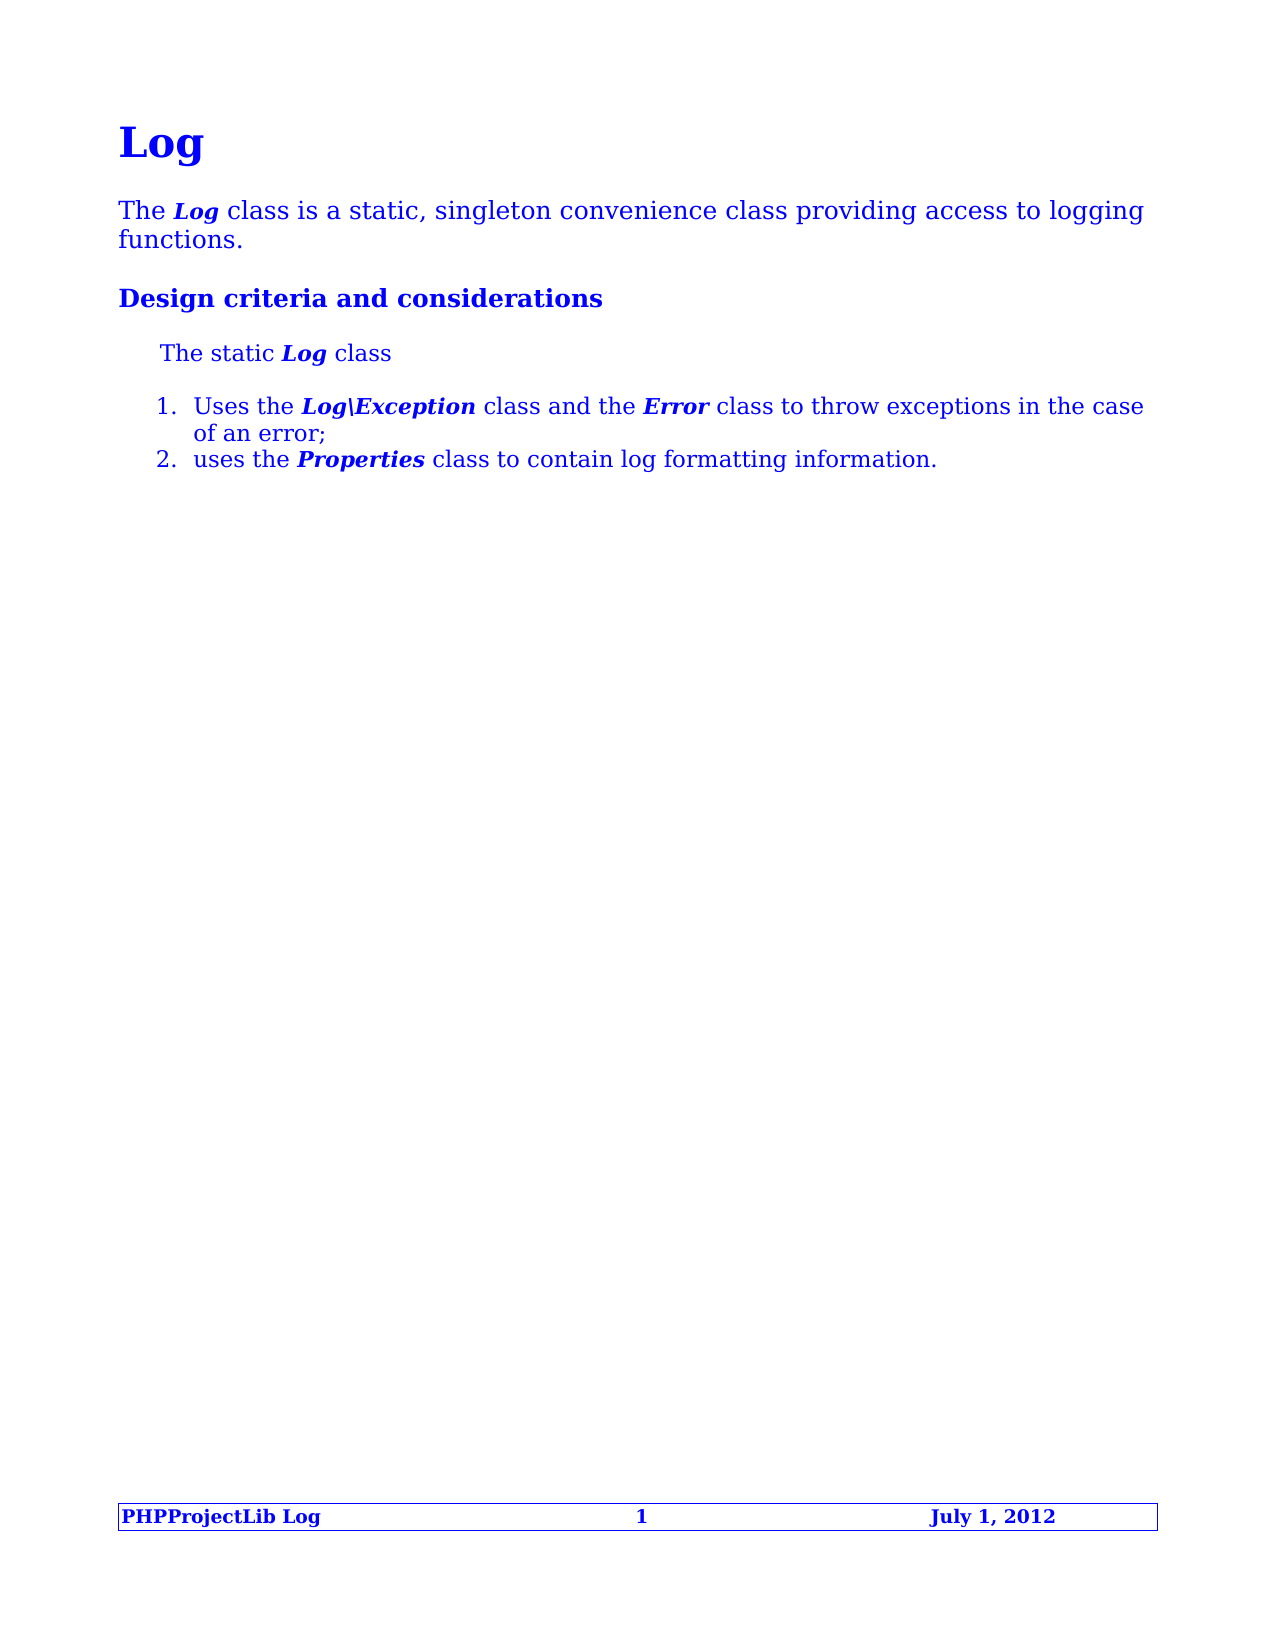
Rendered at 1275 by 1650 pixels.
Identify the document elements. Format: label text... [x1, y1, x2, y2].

text The static Log class [159, 340, 1157, 366]
title Design criteria and considerations [118, 284, 1157, 313]
text The Log class is a static, singleton convenience class providing access to logging functions. [118, 196, 1157, 254]
list Uses the Log\Exception class and the Error class to throw exceptions in the case of an error; [156, 393, 1157, 446]
list uses the Properties class to contain log formatting information. [156, 446, 1157, 473]
title Log [118, 118, 1157, 167]
